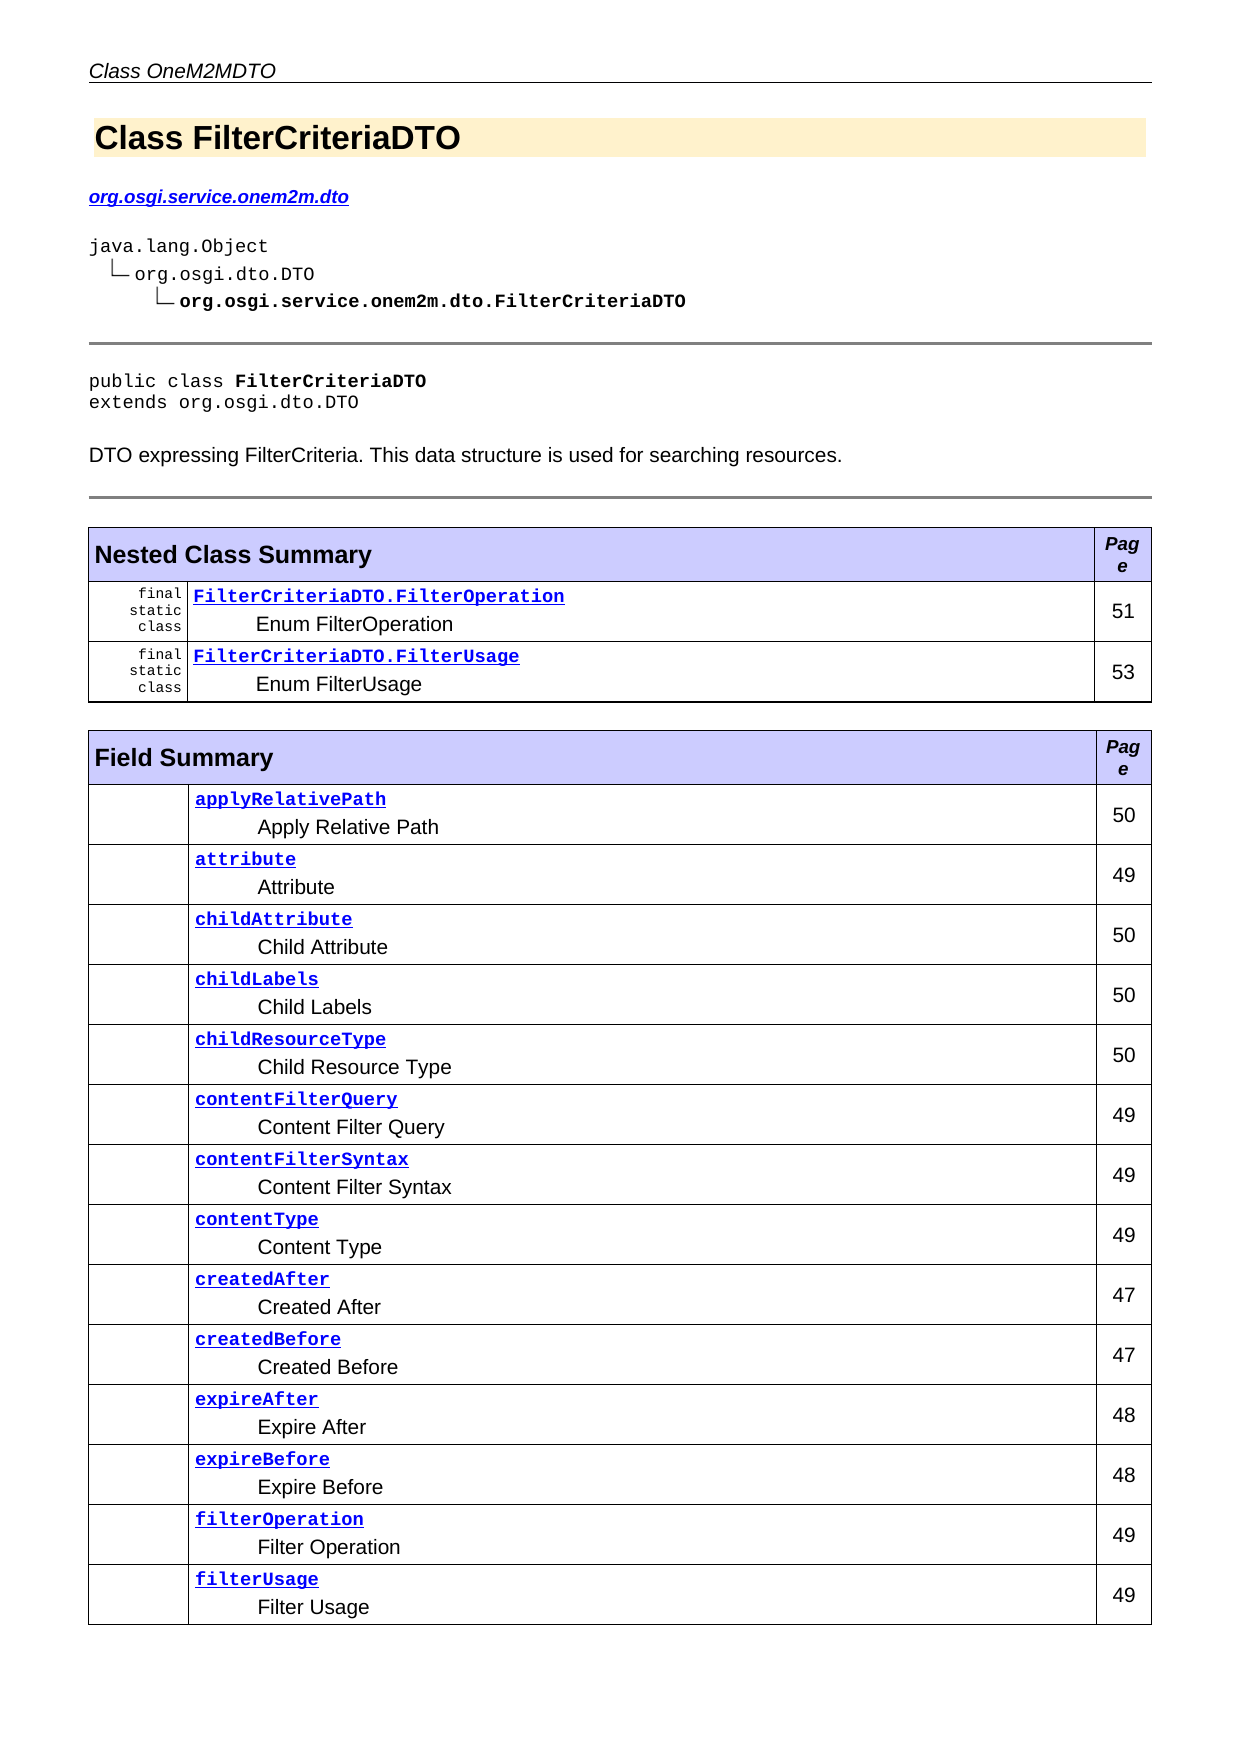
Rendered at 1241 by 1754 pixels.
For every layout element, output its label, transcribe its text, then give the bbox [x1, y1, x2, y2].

table_cell [89, 845, 188, 904]
table_cell contentFilterSyntax Content Filter Syntax [189, 1145, 1096, 1204]
text DTO expressing FilterCriteria. This data structure is used for searching resources. [88, 443, 1152, 467]
table_cell filterUsage Filter Usage [189, 1565, 1096, 1624]
table_cell [89, 785, 188, 844]
table_cell childResourceType Child Resource Type [189, 1025, 1096, 1084]
text extends org.osgi.dto.DTO [88, 393, 1152, 414]
table_cell 52 [1095, 642, 1151, 701]
table_cell 47 [1097, 1385, 1151, 1444]
table_cell 46 [1097, 1325, 1151, 1384]
table_cell 48 [1097, 1505, 1151, 1564]
table_cell 49 [1097, 1025, 1151, 1084]
subtitle Class FilterCriteriaDTO [94, 118, 1146, 157]
table_cell [89, 965, 188, 1024]
table_cell contentType Content Type [189, 1205, 1096, 1264]
table_cell 49 [1097, 905, 1151, 964]
text public class FilterCriteriaDTO [88, 371, 1152, 393]
table_cell [89, 1025, 188, 1084]
table_header Field Summary [89, 731, 1096, 784]
table_cell 49 [1097, 965, 1151, 1024]
picture [156, 285, 180, 308]
text java.lang.Object [88, 237, 1152, 258]
table_header Nested Class Summary [89, 528, 1094, 581]
table_cell [89, 1565, 188, 1624]
table_cell childAttribute Child Attribute [189, 905, 1096, 964]
table_cell 48 [1097, 845, 1151, 904]
table_cell applyRelativePath Apply Relative Path [189, 785, 1096, 844]
text org.osgi.service.onem2m.dto [88, 186, 1152, 208]
table_header Page [1097, 731, 1151, 784]
table_cell 48 [1097, 1085, 1151, 1144]
table_cell createdBefore Created Before [189, 1325, 1096, 1384]
table_cell [89, 1205, 188, 1264]
table_cell filterOperation Filter Operation [189, 1505, 1096, 1564]
table_cell 48 [1097, 1565, 1151, 1624]
table_cell createdAfter Created After [189, 1265, 1096, 1324]
table_cell 48 [1097, 1205, 1151, 1264]
table_cell [89, 1085, 188, 1144]
table_cell 50 [1095, 582, 1151, 641]
table_cell childLabels Child Labels [189, 965, 1096, 1024]
table_cell 48 [1097, 1145, 1151, 1204]
table_cell FilterCriteriaDTO.FilterOperation Enum FilterOperation [188, 582, 1094, 641]
table_cell FilterCriteriaDTO.FilterUsage Enum FilterUsage [188, 642, 1094, 701]
table_cell [89, 1265, 188, 1324]
text org.osgi.service.onem2m.dto.FilterCriteriaDTO [88, 286, 1152, 313]
table_cell expireAfter Expire After [189, 1385, 1096, 1444]
table_cell final static class [89, 642, 187, 701]
table_header Page [1095, 528, 1151, 581]
picture [111, 258, 135, 280]
table_cell expireBefore Expire Before [189, 1445, 1096, 1504]
text org.osgi.dto.DTO [88, 258, 1152, 286]
table_cell 46 [1097, 1265, 1151, 1324]
table_cell [89, 1505, 188, 1564]
table_cell [89, 1385, 188, 1444]
table_cell [89, 1445, 188, 1504]
table_cell final static class [89, 582, 187, 641]
table_cell 49 [1097, 785, 1151, 844]
table_cell contentFilterQuery Content Filter Query [189, 1085, 1096, 1144]
table_cell attribute Attribute [189, 845, 1096, 904]
table_cell 47 [1097, 1445, 1151, 1504]
table_cell [89, 1325, 188, 1384]
table_cell [89, 905, 188, 964]
table_cell [89, 1145, 188, 1204]
